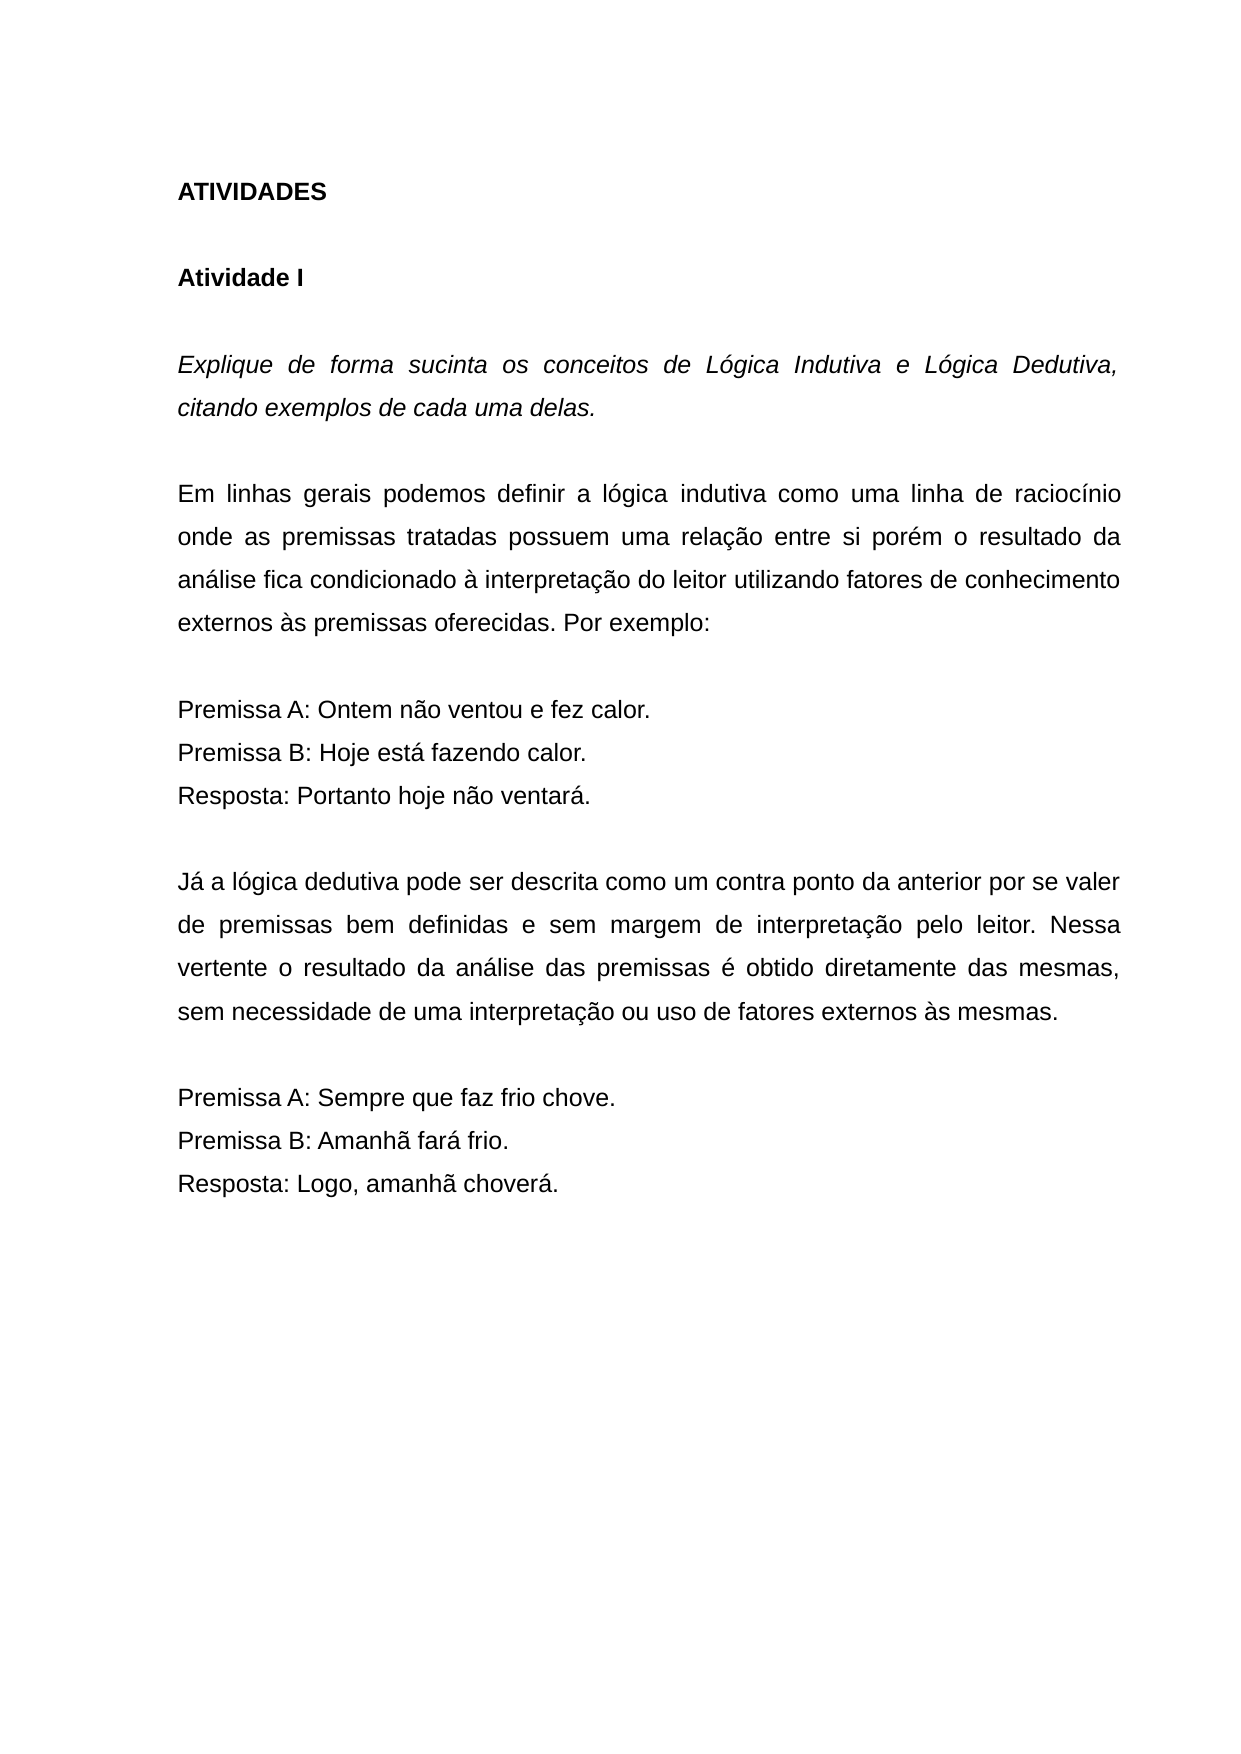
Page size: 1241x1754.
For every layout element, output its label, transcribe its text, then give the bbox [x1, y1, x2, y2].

text Atividade I [177, 263, 1122, 292]
text Em linhas gerais podemos definir a lógica indutiva como uma linha de raciocínio onde as premissas tratadas possuem uma relação entre si porém o resultado da análise fica condicionado à interpretação do leitor utilizando fatores de conhecimento externos às premissas oferecidas. Por exemplo: [177, 479, 1122, 637]
text Premissa A: Ontem não ventou e fez calor. [177, 695, 1122, 723]
text Premissa A: Sempre que faz frio chove. [177, 1083, 1122, 1112]
text ATIVIDADES [177, 177, 1122, 206]
text Já a lógica dedutiva pode ser descrita como um contra ponto da anterior por se valer de premissas bem definidas e sem margem de interpretação pelo leitor. Nessa vertente o resultado da análise das premissas é obtido diretamente das mesmas, sem necessidade de uma interpretação ou uso de fatores externos às mesmas. [177, 867, 1122, 1025]
text Premissa B: Amanhã fará frio. [177, 1126, 1122, 1155]
text Premissa B: Hoje está fazendo calor. [177, 738, 1122, 767]
text Resposta: Logo, amanhã choverá. [177, 1169, 1122, 1198]
text Resposta: Portanto hoje não ventará. [177, 781, 1122, 810]
text Explique de forma sucinta os conceitos de Lógica Indutiva e Lógica Dedutiva, citando exemplos de cada uma delas. [177, 350, 1122, 422]
